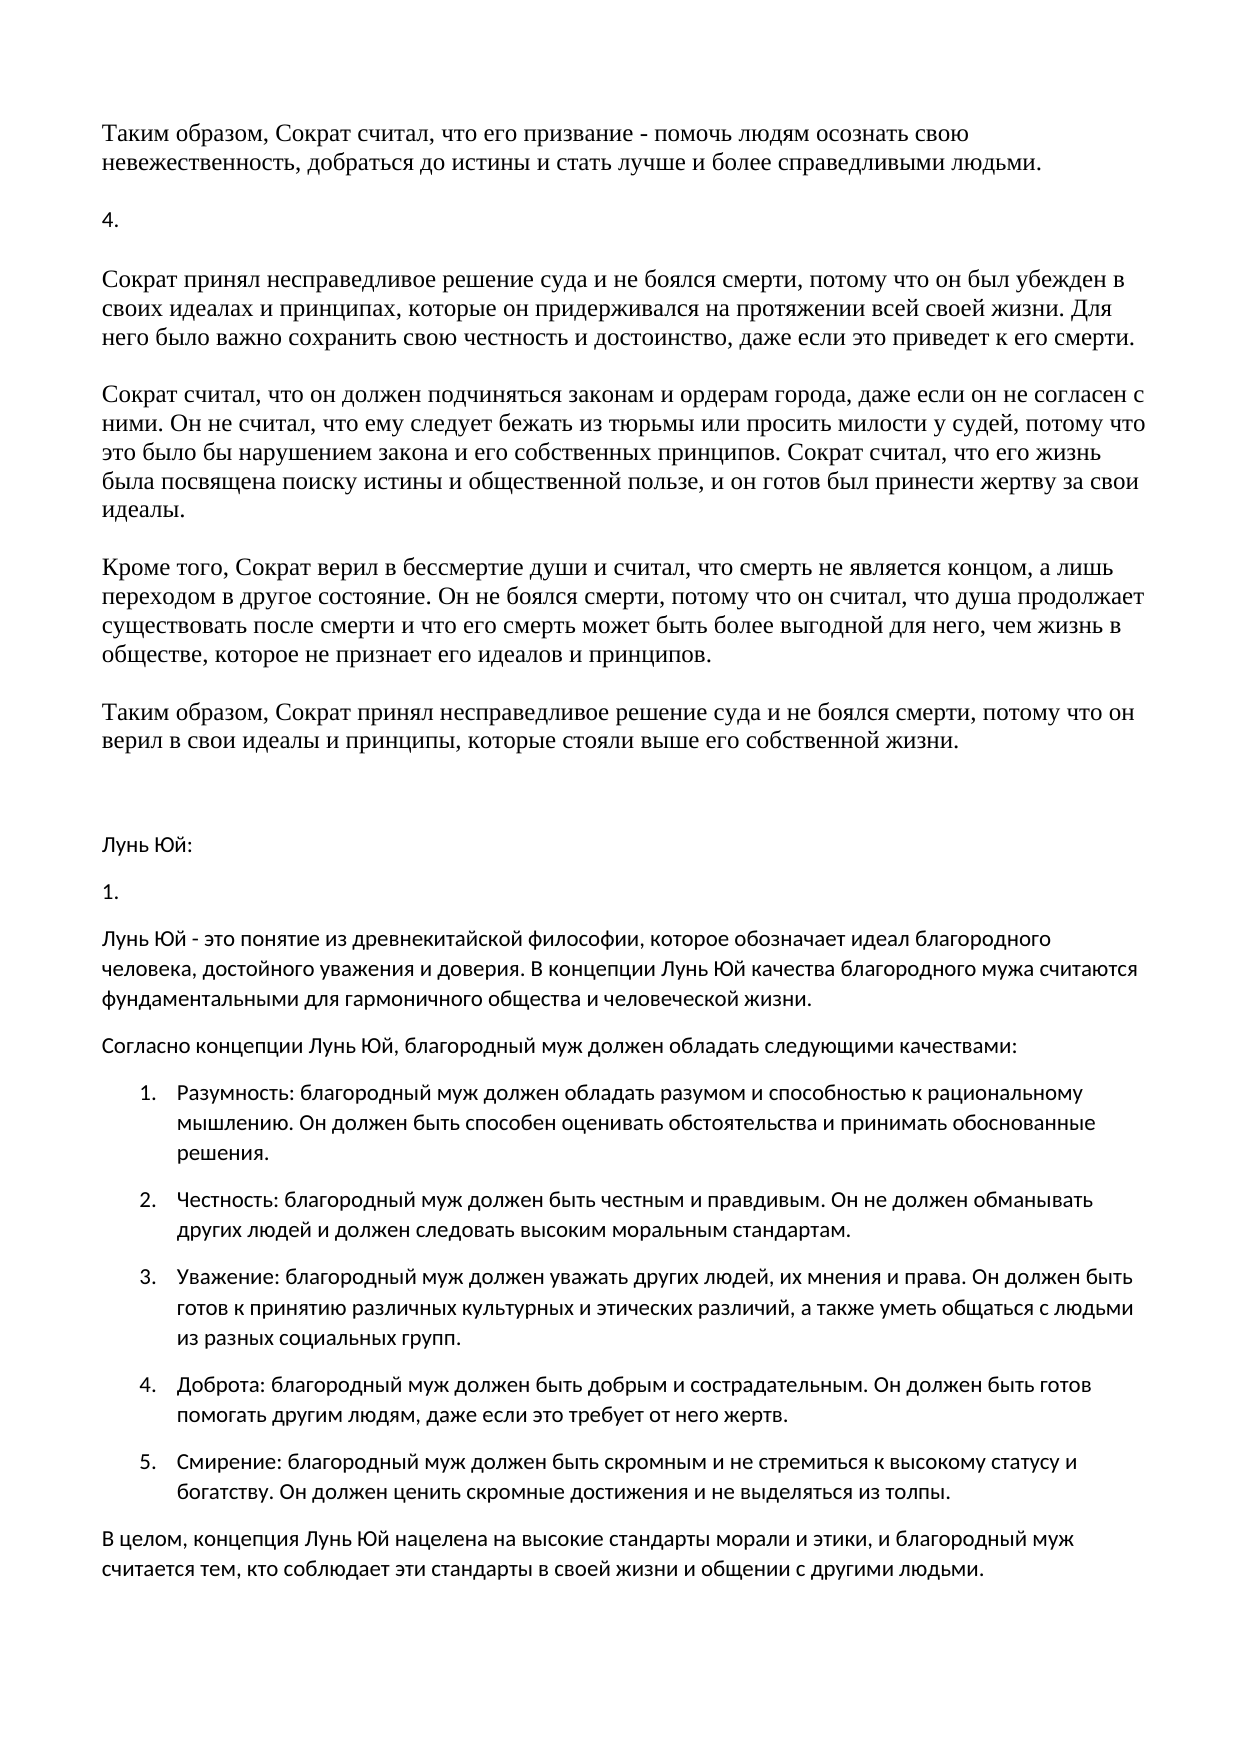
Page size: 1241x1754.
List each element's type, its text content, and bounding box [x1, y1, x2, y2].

list Уважение: благородный муж должен уважать других людей, их мнения и права. Он должен быть готов к принятию различных культурных и этических различий, а также уметь общаться с людьми из разных социальных групп. [139, 1262, 1152, 1351]
text Таким образом, Сократ считал, что его призвание - помочь людям осознать свою невежественность, добраться до истины и стать лучше и более справедливыми людьми. [102, 118, 1152, 176]
list Смирение: благородный муж должен быть скромным и не стремиться к высокому статусу и богатству. Он должен ценить скромные достижения и не выделяться из толпы. [139, 1447, 1152, 1505]
text Сократ считал, что он должен подчиняться законам и ордерам города, даже если он не согласен с ними. Он не считал, что ему следует бежать из тюрьмы или просить милости у судей, потому что это было бы нарушением закона и его собственных принципов. Сократ считал, что его жизнь была посвящена поиску истины и общественной пользе, и он готов был принести жертву за свои идеалы. [102, 379, 1152, 523]
list Доброта: благородный муж должен быть добрым и сострадательным. Он должен быть готов помогать другим людям, даже если это требует от него жертв. [139, 1370, 1152, 1428]
list Честность: благородный муж должен быть честным и правдивым. Он не должен обманывать других людей и должен следовать высоким моральным стандартам. [139, 1185, 1152, 1244]
text 1. [102, 877, 1152, 905]
text Согласно концепции Лунь Юй, благородный муж должен обладать следующими качествами: [102, 1031, 1152, 1059]
text Лунь Юй - это понятие из древнекитайской философии, которое обозначает идеал благородного человека, достойного уважения и доверия. В концепции Лунь Юй качества благородного мужа считаются фундаментальными для гармоничного общества и человеческой жизни. [102, 924, 1152, 1012]
text Сократ принял несправедливое решение суда и не боялся смерти, потому что он был убежден в своих идеалах и принципах, которые он придерживался на протяжении всей своей жизни. Для него было важно сохранить свою честность и достоинство, даже если это приведет к его смерти. [102, 264, 1152, 350]
text Лунь Юй: [102, 830, 1152, 858]
text В целом, концепция Лунь Юй нацелена на высокие стандарты морали и этики, и благородный муж считается тем, кто соблюдает эти стандарты в своей жизни и общении с другими людьми. [102, 1524, 1152, 1582]
text Таким образом, Сократ принял несправедливое решение суда и не боялся смерти, потому что он верил в свои идеалы и принципы, которые стояли выше его собственной жизни. [102, 697, 1152, 754]
list Разумность: благородный муж должен обладать разумом и способностью к рациональному мышлению. Он должен быть способен оценивать обстоятельства и принимать обоснованные решения. [139, 1078, 1152, 1167]
text Кроме того, Сократ верил в бессмертие души и считал, что смерть не является концом, а лишь переходом в другое состояние. Он не боялся смерти, потому что он считал, что душа продолжает существовать после смерти и что его смерть может быть более выгодной для него, чем жизнь в обществе, которое не признает его идеалов и принципов. [102, 552, 1152, 667]
text 4. [102, 205, 1152, 233]
